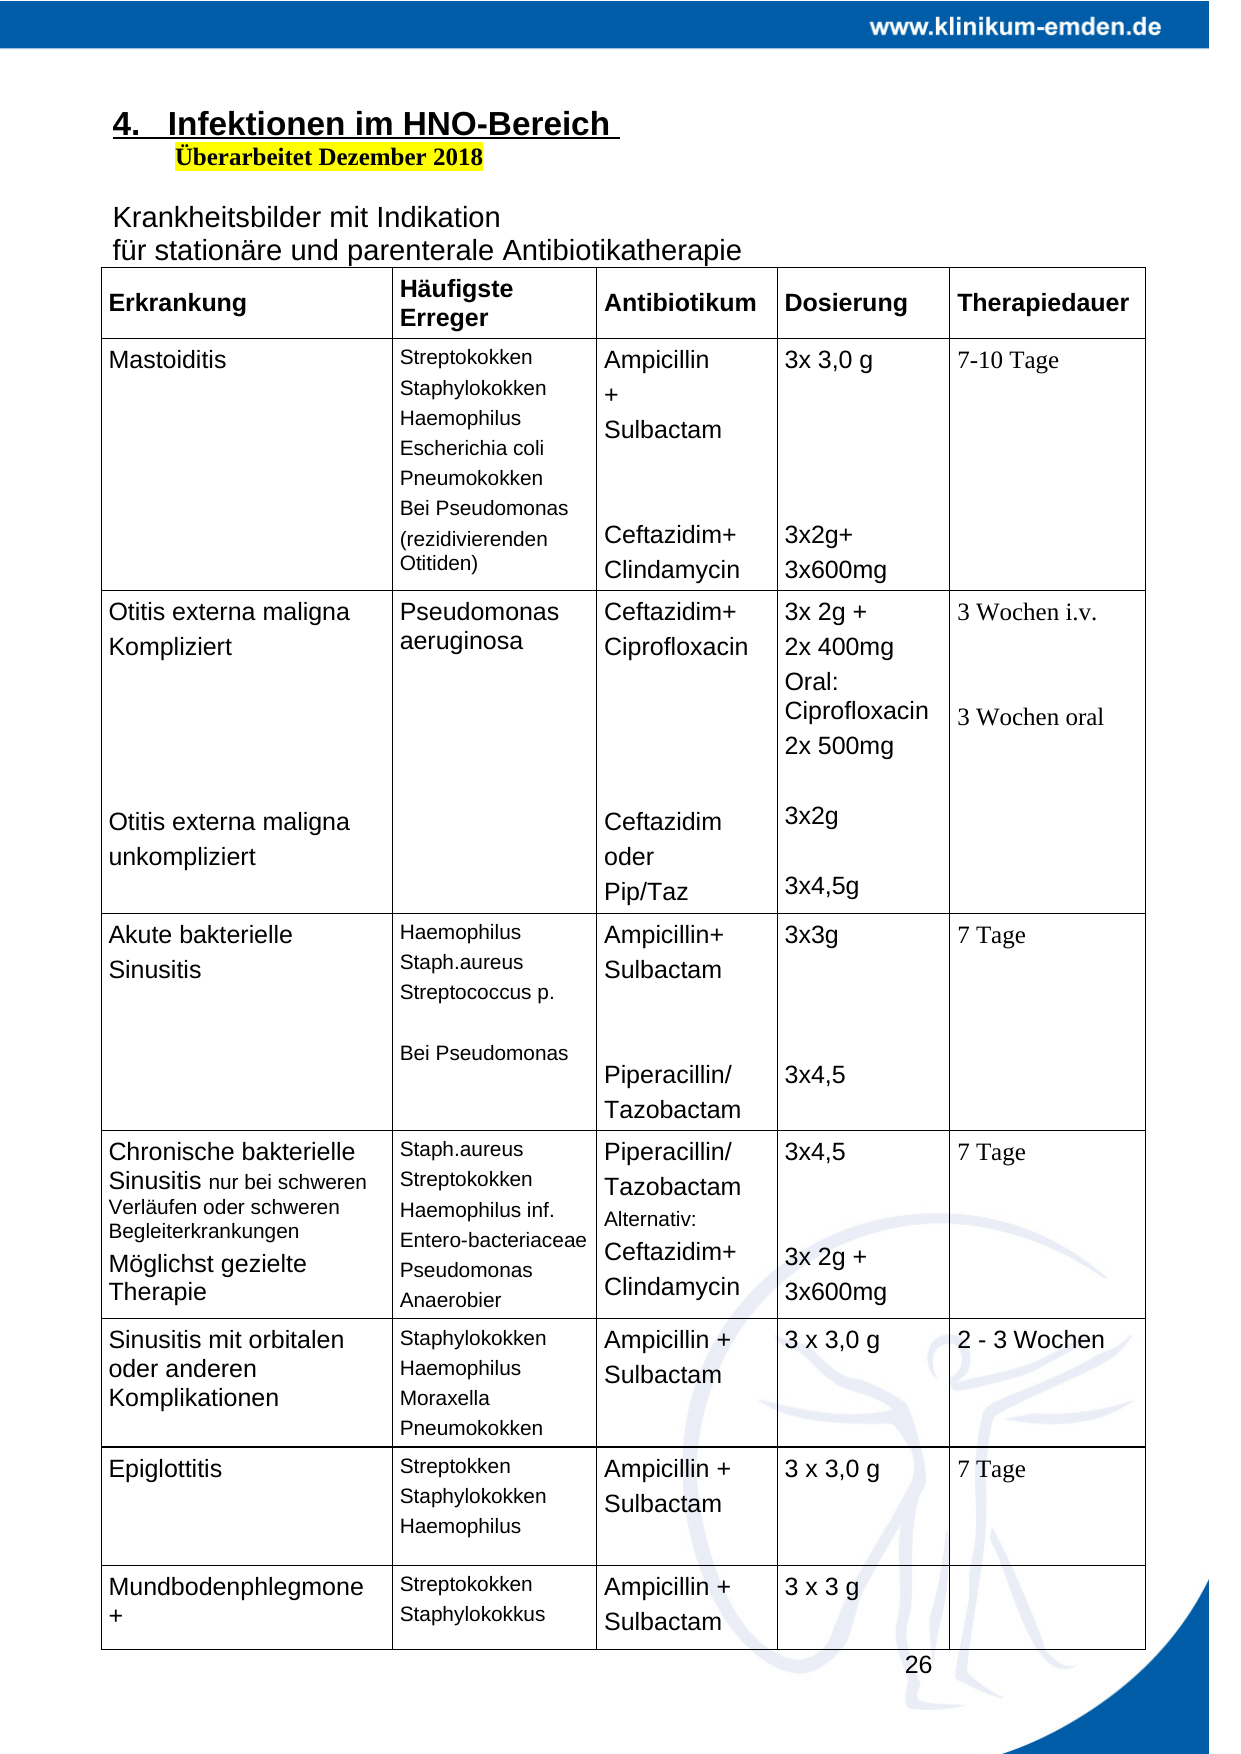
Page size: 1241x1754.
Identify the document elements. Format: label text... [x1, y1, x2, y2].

table_cell 3 Wochen i.v. 3 Wochen oral [950, 591, 1145, 912]
table_cell Akute bakterielle Sinusitis [102, 914, 392, 1130]
picture [0, 1, 1209, 1754]
table_cell 2 - 3 Wochen [950, 1319, 1145, 1446]
table_cell 7 Tage [950, 914, 1145, 1130]
table_cell Streptokken Staphylokokken Haemophilus [393, 1448, 596, 1565]
table_cell Ceftazidim+ Ciprofloxacin Ceftazidim oder Pip/Taz [597, 591, 777, 912]
table_cell Staphylokokken Haemophilus Moraxella Pneumokokken [393, 1319, 596, 1446]
table_cell Streptokokken Staphylokokken Haemophilus Escherichia coli Pneumokokken Bei Pseudomonas (rezidivierenden Otitiden) [393, 339, 596, 590]
table_cell Ampicillin + Sulbactam Ceftazidim+ Clindamycin [597, 339, 777, 590]
table_cell Mundbodenphlegmone + [102, 1566, 392, 1649]
table_cell Ampicillin + Sulbactam [597, 1319, 777, 1446]
table_cell Chronische bakterielle Sinusitis nur bei schweren Verläufen oder schweren Begleiterkrankungen Möglichst gezielte Therapie [102, 1131, 392, 1318]
table_cell Ampicillin+ Sulbactam Piperacillin/ Tazobactam [597, 914, 777, 1130]
table_cell 3 x 3,0 g [778, 1448, 949, 1565]
table_cell 3x 3,0 g 3x2g+ 3x600mg [778, 339, 949, 590]
table_cell 3x3g 3x4,5 [778, 914, 949, 1130]
table_cell 3x 2g + 2x 400mg Oral: Ciprofloxacin 2x 500mg 3x2g 3x4,5g [778, 591, 949, 912]
table_cell Ampicillin + Sulbactam [597, 1566, 777, 1649]
table_header Antibiotikum [597, 268, 777, 338]
table_header Häufigste Erreger [393, 268, 596, 338]
text Krankheitsbilder mit Indikation [112, 200, 1157, 233]
table_cell 3 x 3 g [778, 1566, 949, 1649]
table_cell 7 Tage [950, 1131, 1145, 1318]
table_cell 3x4,5 3x 2g + 3x600mg [778, 1131, 949, 1318]
table_header Erkrankung [102, 268, 392, 338]
table_cell Staph.aureus Streptokokken Haemophilus inf. Entero-bacteriaceae Pseudomonas Anaerobier [393, 1131, 596, 1318]
table_cell Otitis externa maligna Kompliziert Otitis externa maligna unkompliziert [102, 591, 392, 912]
text für stationäre und parenterale Antibiotikatherapie [112, 233, 1157, 267]
text Überarbeitet Dezember 2018 [112, 142, 1157, 171]
table_cell Epiglottitis [102, 1448, 392, 1565]
table_cell Streptokokken Staphylokokkus [393, 1566, 596, 1649]
table_cell Mastoiditis [102, 339, 392, 590]
text 4. Infektionen im HNO-Bereich [112, 104, 1157, 142]
table_header Dosierung [778, 268, 949, 338]
table_cell Sinusitis mit orbitalen oder anderen Komplikationen [102, 1319, 392, 1446]
table_cell Pseudomonas aeruginosa [393, 591, 596, 912]
table_header Therapiedauer [950, 268, 1145, 338]
table_cell 7 Tage [950, 1448, 1145, 1565]
table_cell Haemophilus Staph.aureus Streptococcus p. Bei Pseudomonas [393, 914, 596, 1130]
table_cell Piperacillin/ Tazobactam Alternativ: Ceftazidim+ Clindamycin [597, 1131, 777, 1318]
table_cell 7-10 Tage [950, 339, 1145, 590]
table_cell Ampicillin + Sulbactam [597, 1448, 777, 1565]
table_cell 3 x 3,0 g [778, 1319, 949, 1446]
table_cell [950, 1566, 1145, 1649]
